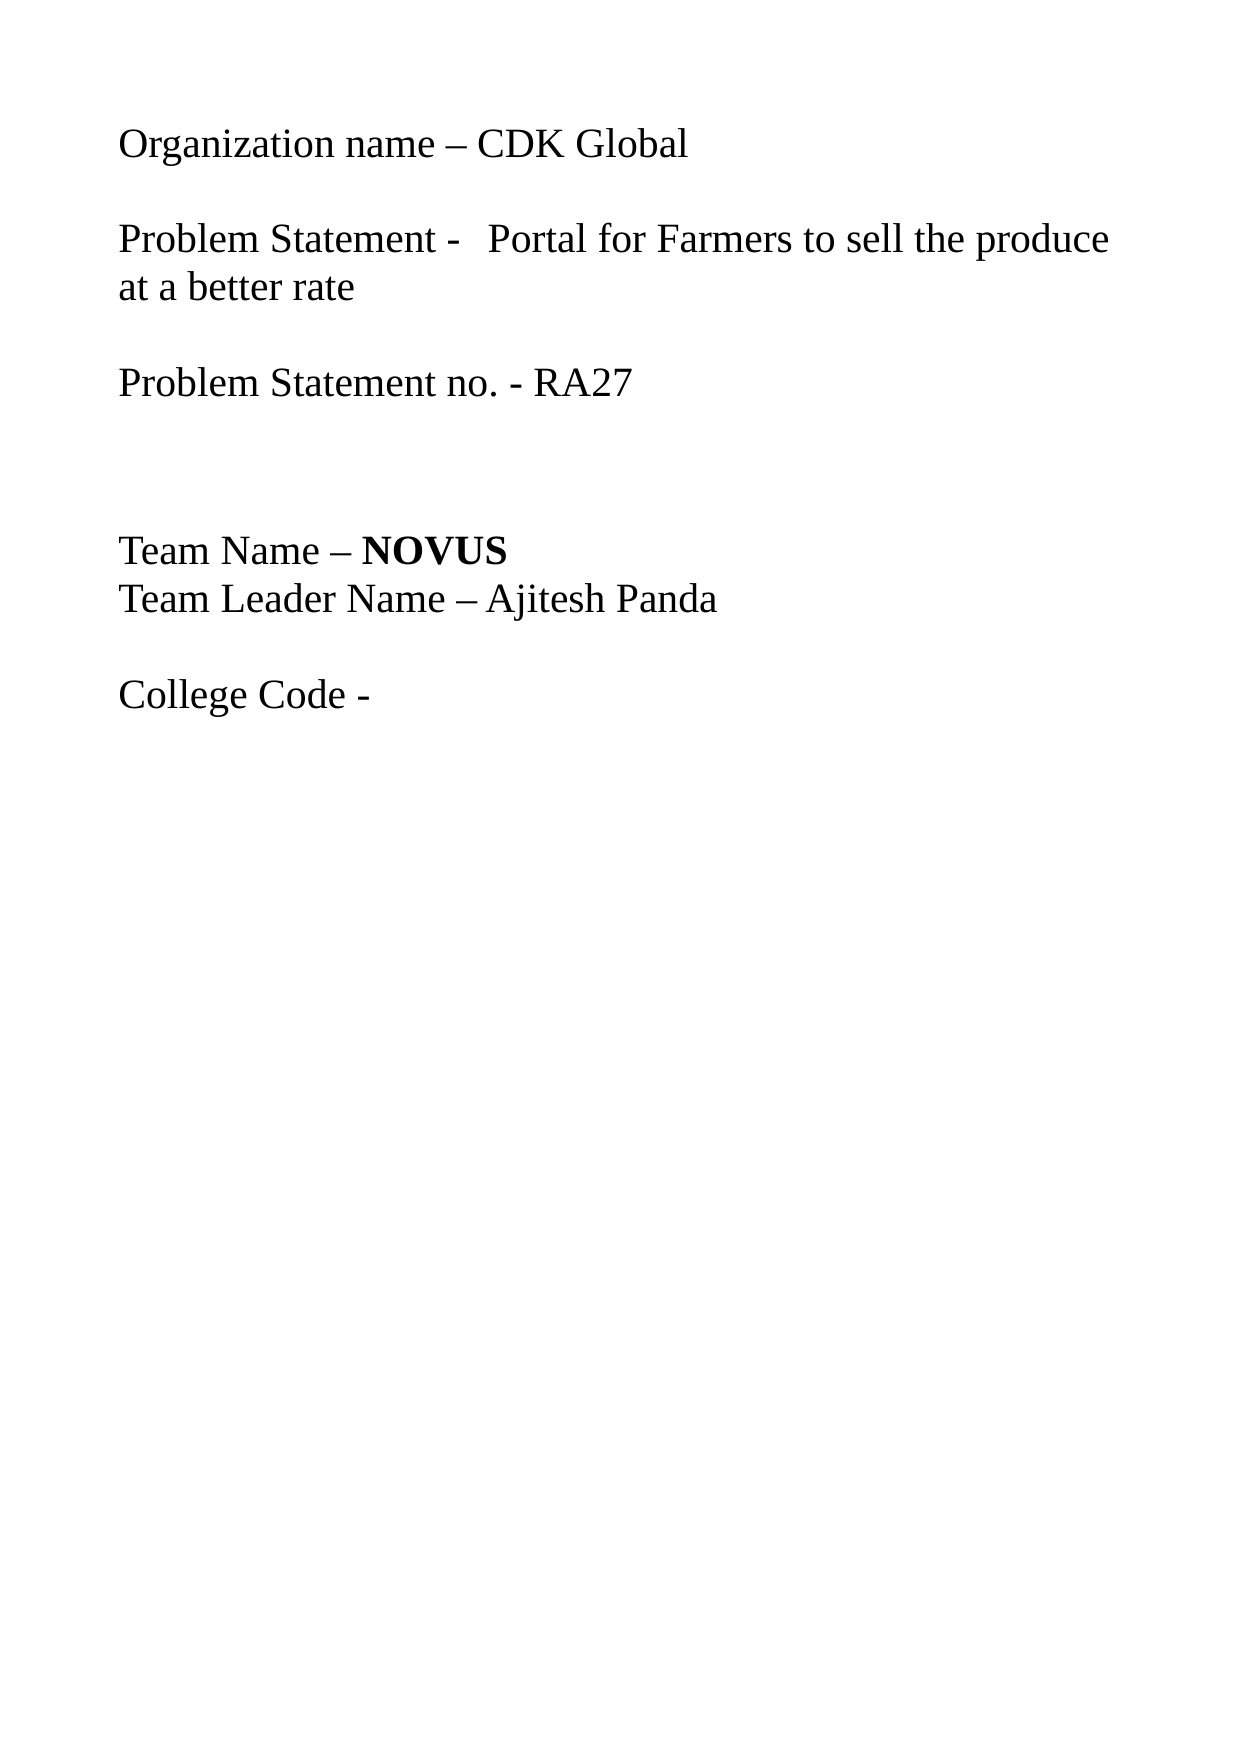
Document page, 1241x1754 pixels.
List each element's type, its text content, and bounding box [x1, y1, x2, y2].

text Team Leader Name – Ajitesh Panda [118, 573, 1122, 621]
text Problem Statement no. - RA27 [118, 358, 1122, 406]
text Problem Statement - Portal for Farmers to sell the produce at a better rate [118, 214, 1122, 310]
text College Code - [118, 669, 1122, 717]
text Organization name – CDK Global [118, 118, 1122, 166]
text Team Name – NOVUS [118, 525, 1122, 573]
